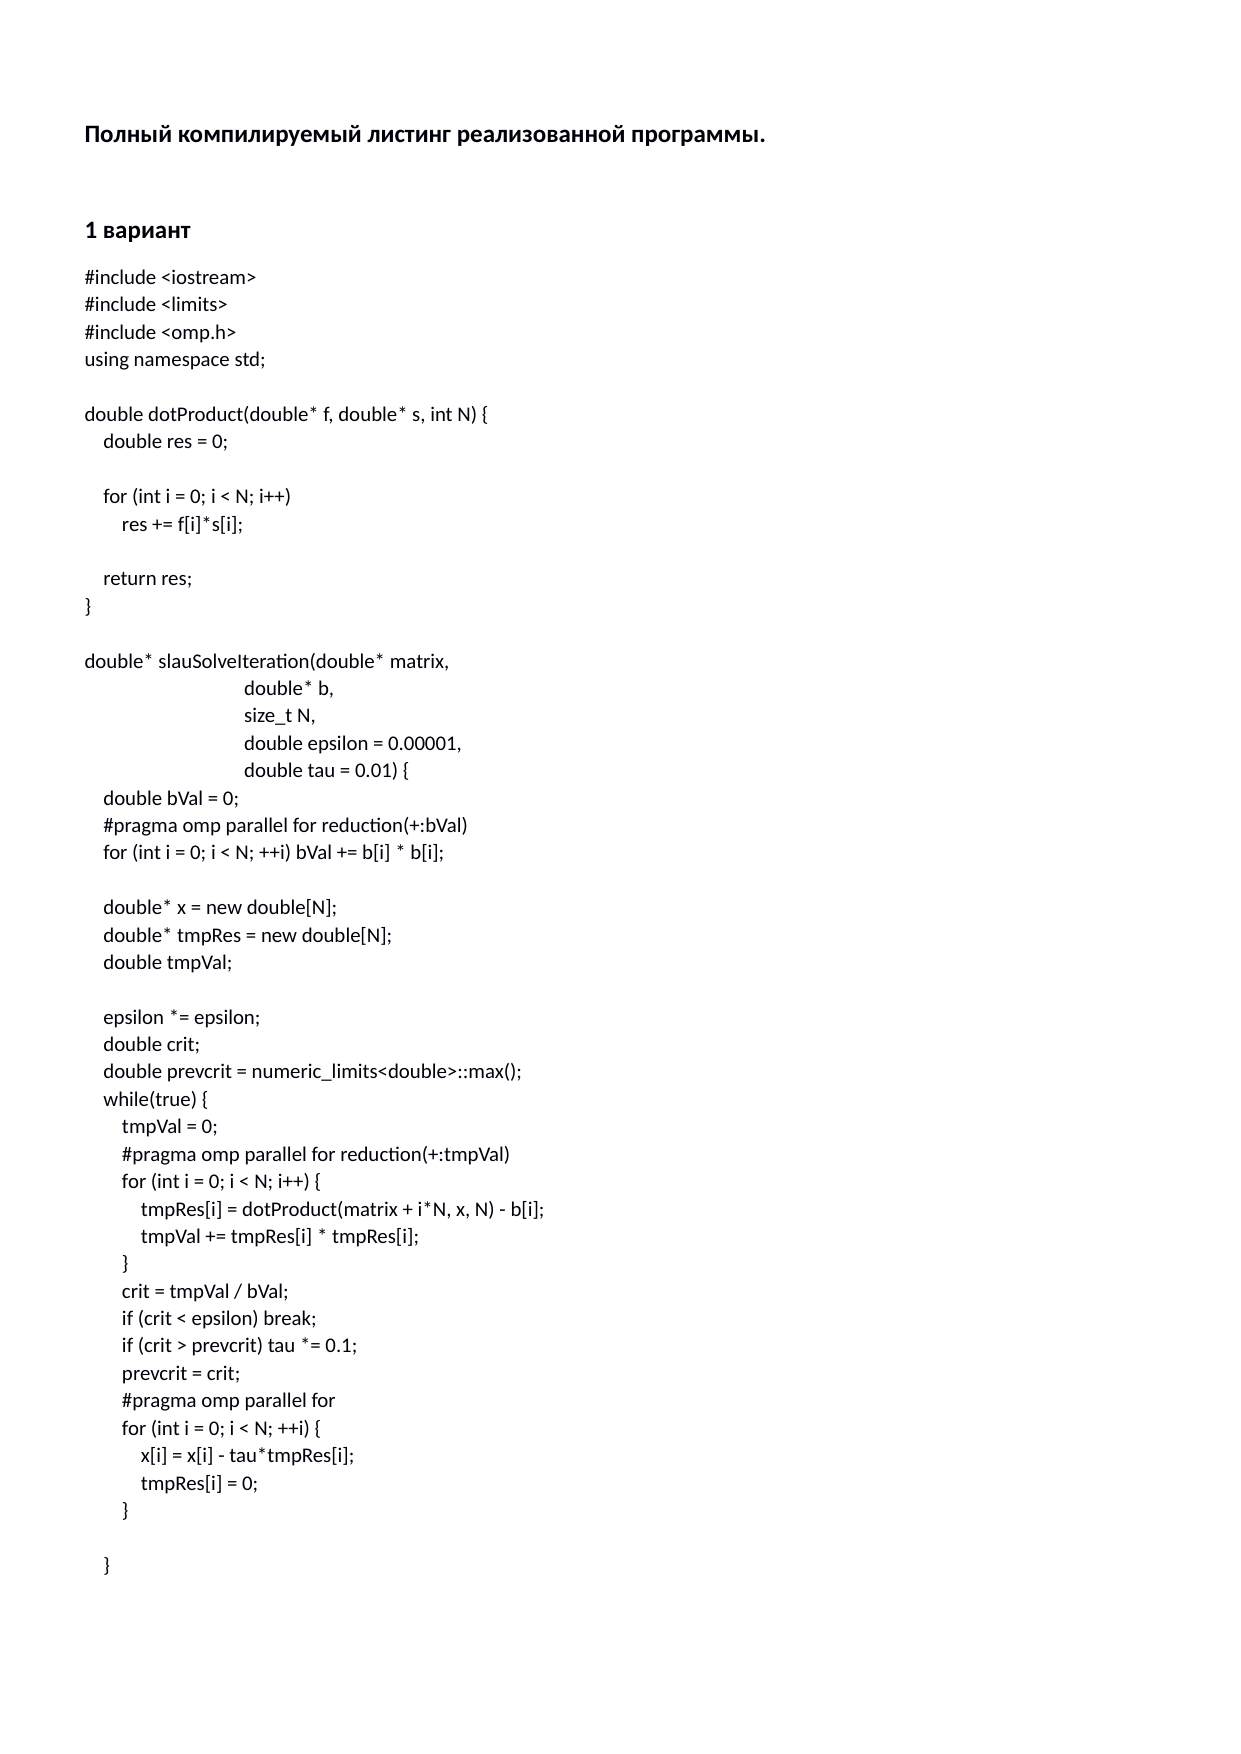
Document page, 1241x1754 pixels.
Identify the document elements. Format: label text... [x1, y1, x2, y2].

text res += f[i]*s[i]; [84, 511, 1159, 536]
text if (crit < epsilon) break; [84, 1305, 1159, 1331]
text tmpRes[i] = 0; [84, 1470, 1159, 1495]
text Полный компилируемый листинг реализованной программы. [84, 118, 1159, 149]
text double* b, [84, 675, 1159, 701]
text tmpVal += tmpRes[i] * tmpRes[i]; [84, 1223, 1159, 1248]
text return res; [84, 566, 1159, 591]
text double tau = 0.01) { [84, 757, 1159, 783]
text } [84, 1251, 1159, 1276]
text for (int i = 0; i < N; i++) { [84, 1168, 1159, 1194]
text tmpVal = 0; [84, 1113, 1159, 1139]
text double res = 0; [84, 429, 1159, 454]
text #include <limits> [84, 292, 1159, 317]
text double bVal = 0; [84, 785, 1159, 810]
text double* x = new double[N]; [84, 894, 1159, 920]
text #pragma omp parallel for reduction(+:tmpVal) [84, 1141, 1159, 1166]
text if (crit > prevcrit) tau *= 0.1; [84, 1333, 1159, 1358]
text size_t N, [84, 703, 1159, 728]
text for (int i = 0; i < N; ++i) bVal += b[i] * b[i]; [84, 839, 1159, 865]
text #pragma omp parallel for reduction(+:bVal) [84, 812, 1159, 838]
text #include <omp.h> [84, 319, 1159, 344]
text } [84, 1552, 1159, 1577]
text using namespace std; [84, 346, 1159, 372]
text for (int i = 0; i < N; ++i) { [84, 1415, 1159, 1440]
text 1 вариант [84, 215, 1159, 245]
text tmpRes[i] = dotProduct(matrix + i*N, x, N) - b[i]; [84, 1196, 1159, 1221]
text prevcrit = crit; [84, 1360, 1159, 1386]
text double epsilon = 0.00001, [84, 730, 1159, 755]
text x[i] = x[i] - tau*tmpRes[i]; [84, 1442, 1159, 1468]
text #include <iostream> [84, 264, 1159, 290]
text } [84, 1497, 1159, 1522]
text double tmpVal; [84, 949, 1159, 974]
text double crit; [84, 1031, 1159, 1057]
text double* slauSolveIteration(double* matrix, [84, 648, 1159, 673]
text } [84, 593, 1159, 618]
text double* tmpRes = new double[N]; [84, 922, 1159, 947]
text double dotProduct(double* f, double* s, int N) { [84, 401, 1159, 427]
text #pragma omp parallel for [84, 1387, 1159, 1413]
text epsilon *= epsilon; [84, 1004, 1159, 1029]
text while(true) { [84, 1086, 1159, 1112]
text crit = tmpVal / bVal; [84, 1278, 1159, 1303]
text double prevcrit = numeric_limits<double>::max(); [84, 1059, 1159, 1084]
text for (int i = 0; i < N; i++) [84, 483, 1159, 509]
